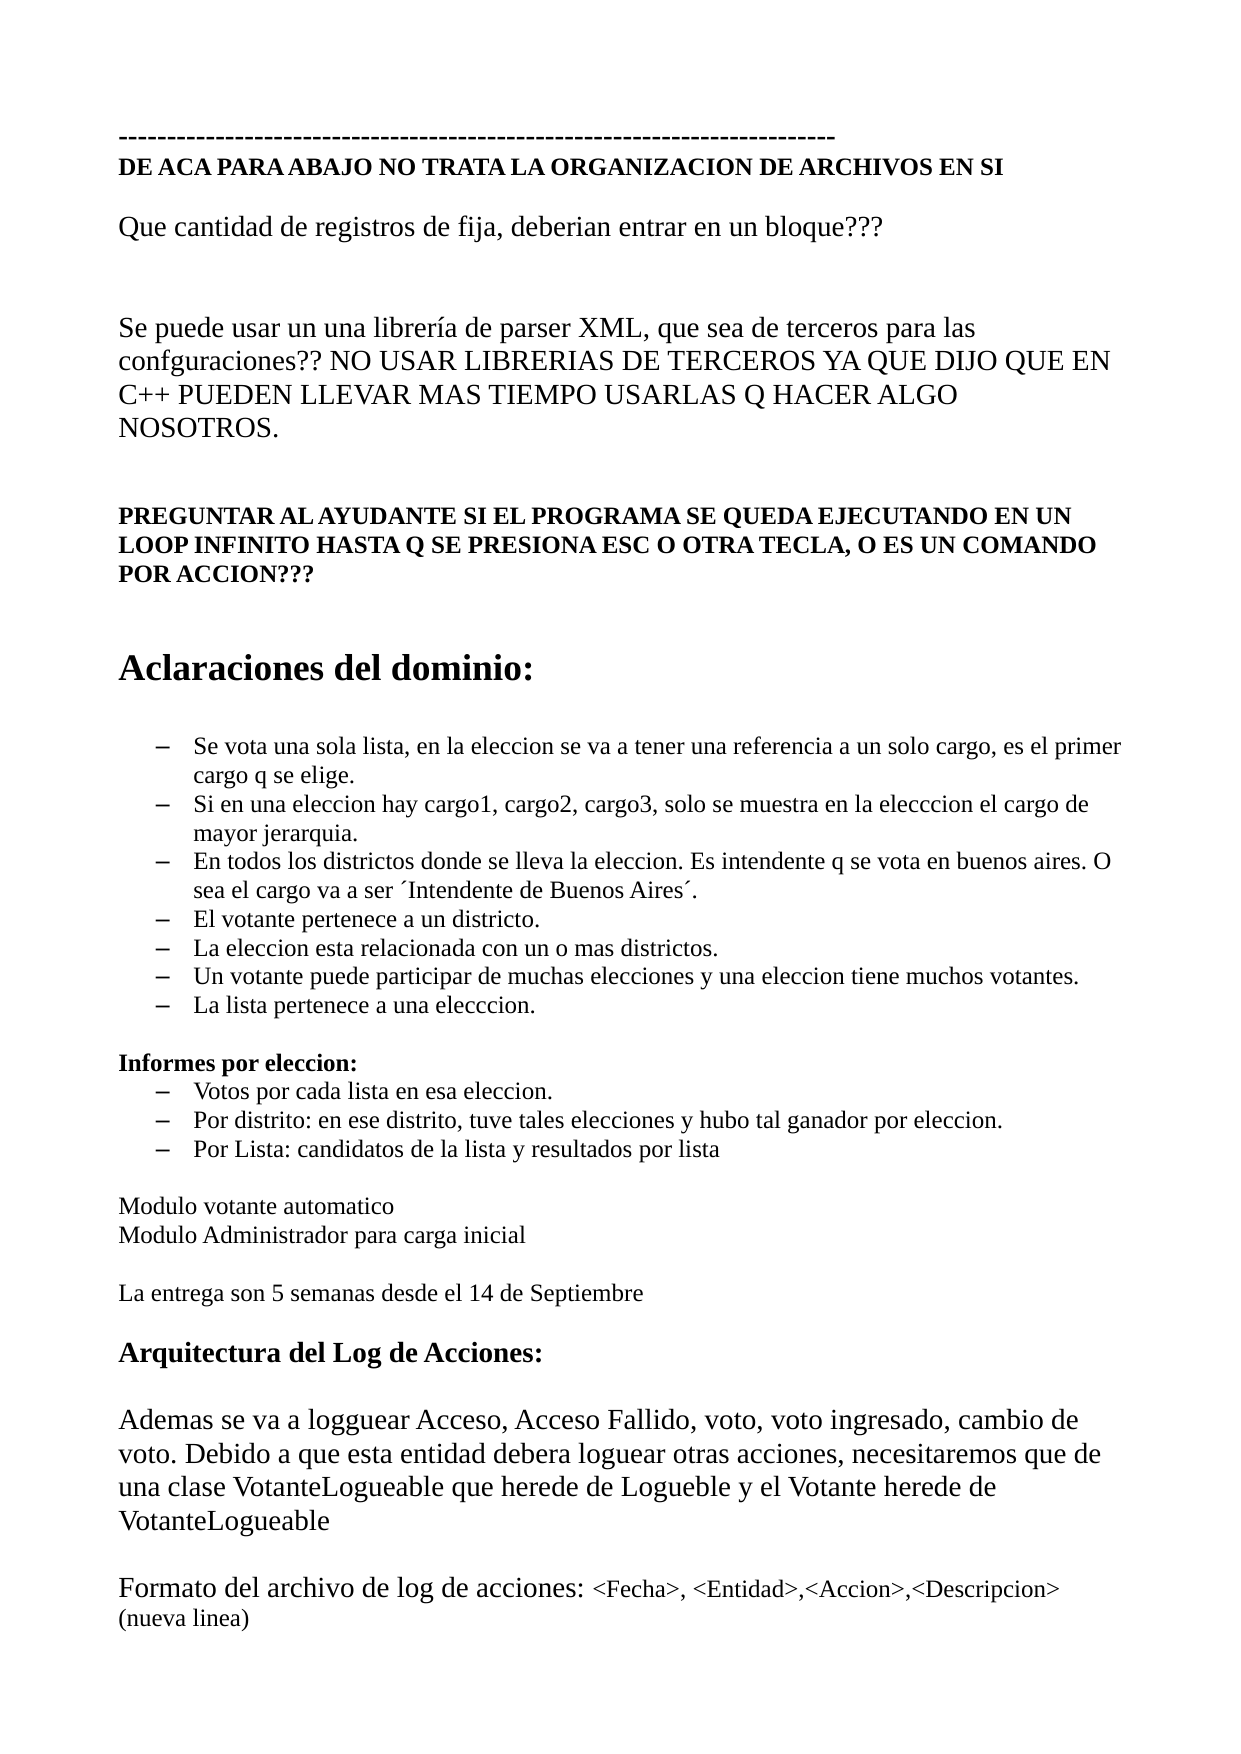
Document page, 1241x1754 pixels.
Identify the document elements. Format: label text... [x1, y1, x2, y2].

list Un votante puede participar de muchas elecciones y una eleccion tiene muchos votantes. [156, 961, 1122, 990]
text Formato del archivo de log de acciones: <Fecha>, <Entidad>,<Accion>,<Descripcion> (nueva linea) [118, 1570, 1122, 1632]
list Por Lista: candidatos de la lista y resultados por lista [156, 1134, 1122, 1163]
list En todos los districtos donde se lleva la eleccion. Es intendente q se vota en buenos aires. O sea el cargo va a ser ´Intendente de Buenos Aires´. [156, 846, 1122, 904]
list La eleccion esta relacionada con un o mas districtos. [156, 933, 1122, 961]
text Informes por eleccion: [118, 1048, 1122, 1076]
text Que cantidad de registros de fija, deberian entrar en un bloque??? [118, 209, 1122, 243]
text -------------------------------------------------------------------------- [118, 118, 1122, 152]
list Por distrito: en ese distrito, tuve tales elecciones y hubo tal ganador por eleccion. [156, 1105, 1122, 1134]
text La entrega son 5 semanas desde el 14 de Septiembre [118, 1278, 1122, 1306]
text Se puede usar un una librería de parser XML, que sea de terceros para las confguraciones?? NO USAR LIBRERIAS DE TERCEROS YA QUE DIJO QUE EN C++ PUEDEN LLEVAR MAS TIEMPO USARLAS Q HACER ALGO NOSOTROS. [118, 310, 1122, 444]
list Si en una eleccion hay cargo1, cargo2, cargo3, solo se muestra en la elecccion el cargo de mayor jerarquia. [156, 789, 1122, 846]
text DE ACA PARA ABAJO NO TRATA LA ORGANIZACION DE ARCHIVOS EN SI [118, 152, 1122, 180]
text PREGUNTAR AL AYUDANTE SI EL PROGRAMA SE QUEDA EJECUTANDO EN UN LOOP INFINITO HASTA Q SE PRESIONA ESC O OTRA TECLA, O ES UN COMANDO POR ACCION??? [118, 501, 1122, 588]
list El votante pertenece a un districto. [156, 904, 1122, 933]
text Modulo Administrador para carga inicial [118, 1220, 1122, 1249]
text Arquitectura del Log de Acciones: [118, 1335, 1122, 1369]
list La lista pertenece a una elecccion. [156, 990, 1122, 1019]
list Votos por cada lista en esa eleccion. [156, 1076, 1122, 1105]
text Ademas se va a logguear Acceso, Acceso Fallido, voto, voto ingresado, cambio de voto. Debido a que esta entidad debera loguear otras acciones, necesitaremos que de una clase VotanteLogueable que herede de Logueble y el Votante herede de VotanteLogueable [118, 1402, 1122, 1536]
list Se vota una sola lista, en la eleccion se va a tener una referencia a un solo cargo, es el primer cargo q se elige. [156, 731, 1122, 789]
text Aclaraciones del dominio: [118, 645, 1122, 688]
text Modulo votante automatico [118, 1191, 1122, 1220]
